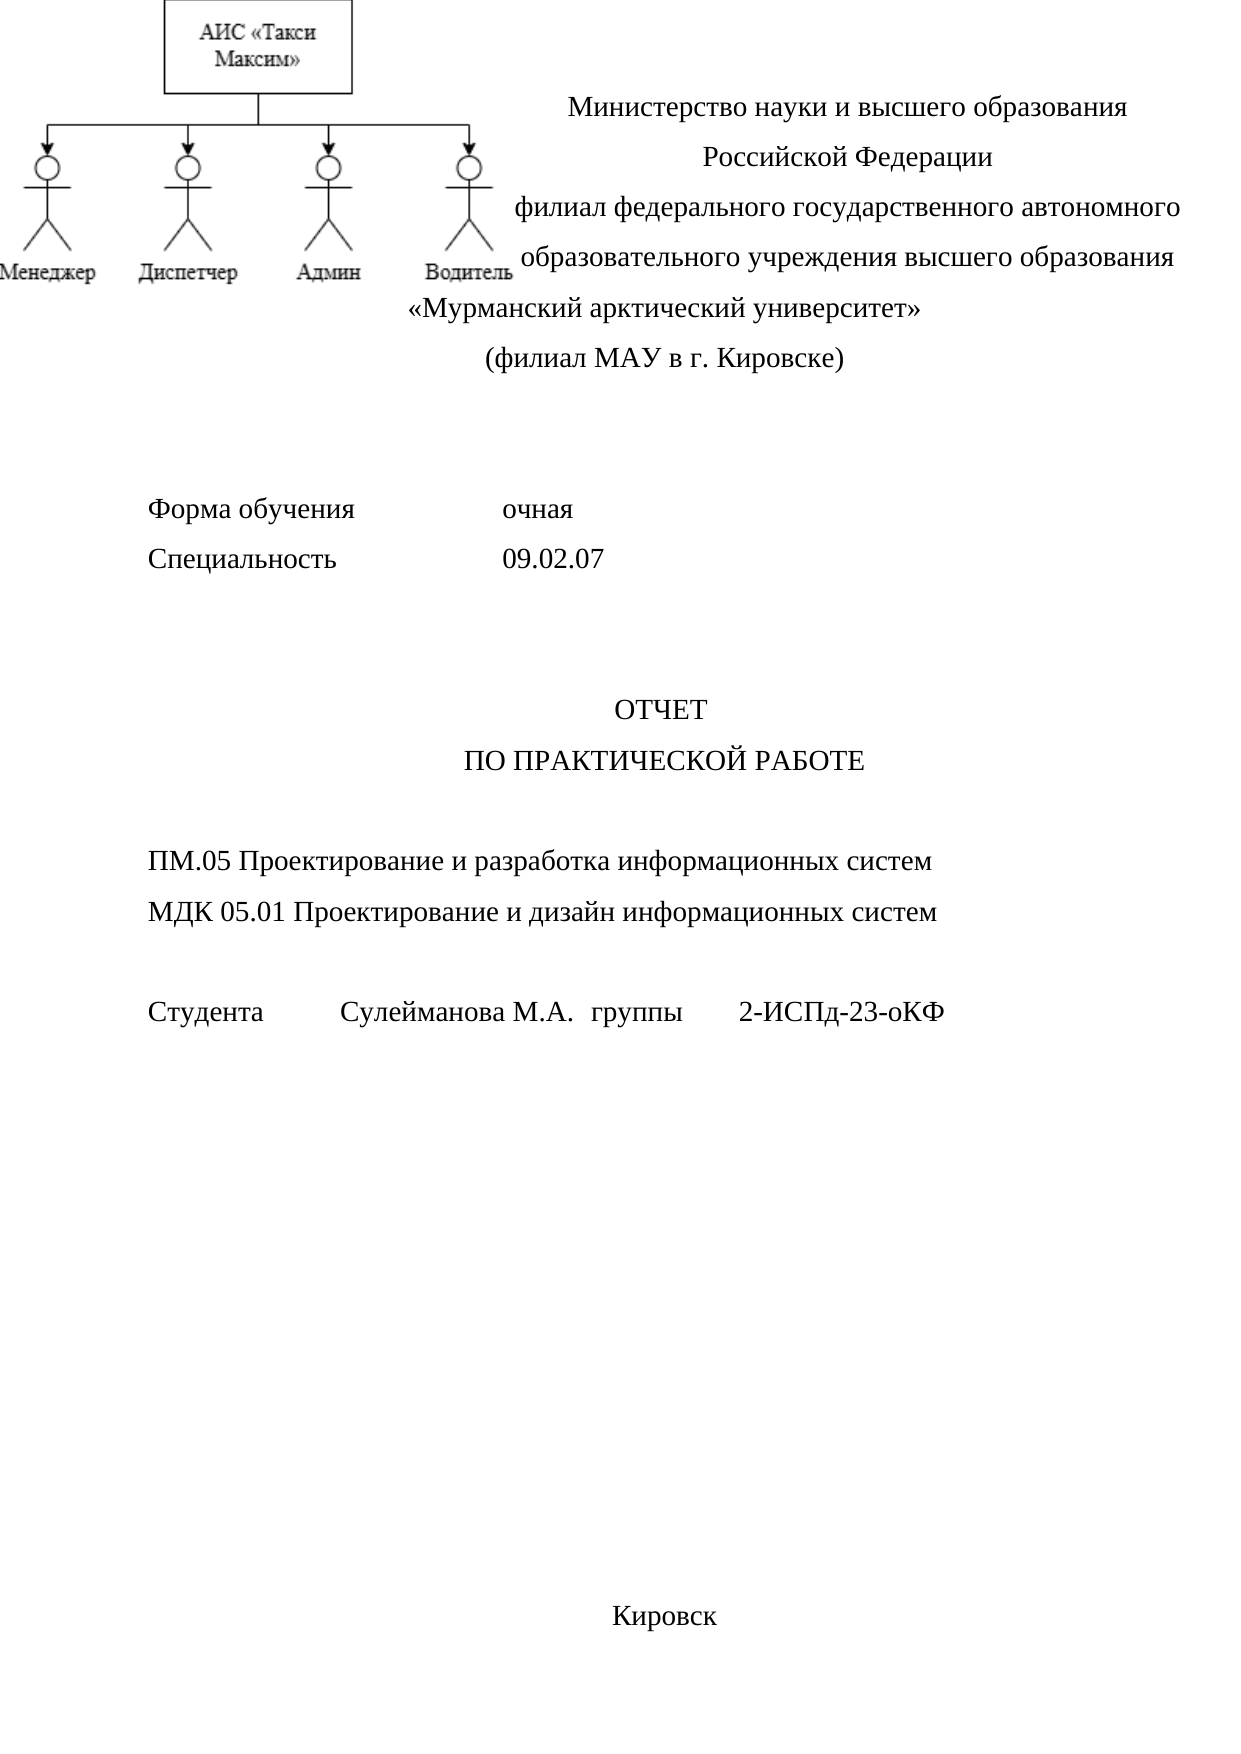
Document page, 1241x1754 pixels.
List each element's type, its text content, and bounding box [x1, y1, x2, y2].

text филиал федерального государственного автономного образовательного учреждения высшего образования [514, 189, 1181, 273]
text ОТЧЕТ [148, 692, 1181, 726]
picture [0, 0, 514, 289]
text Министерство науки и высшего образования Российской Федерации [514, 89, 1181, 172]
text Форма обучения очная [148, 491, 1181, 525]
text Специальность 09.02.07 [148, 541, 1181, 575]
text МДК 05.01 Проектирование и дизайн информационных систем [148, 894, 1181, 927]
text ПО ПРАКТИЧЕСКОЙ РАБОТЕ [148, 743, 1181, 776]
text (филиал МАУ в г. Кировске) [148, 340, 1181, 374]
text ПМ.05 Проектирование и разработка информационных систем [148, 843, 1181, 877]
text Кировск [148, 1598, 1181, 1632]
text Студента Сулейманова М.А. группы 2-ИСПд-23-оКФ [148, 994, 1181, 1028]
text «Мурманский арктический университет» [148, 290, 1181, 323]
